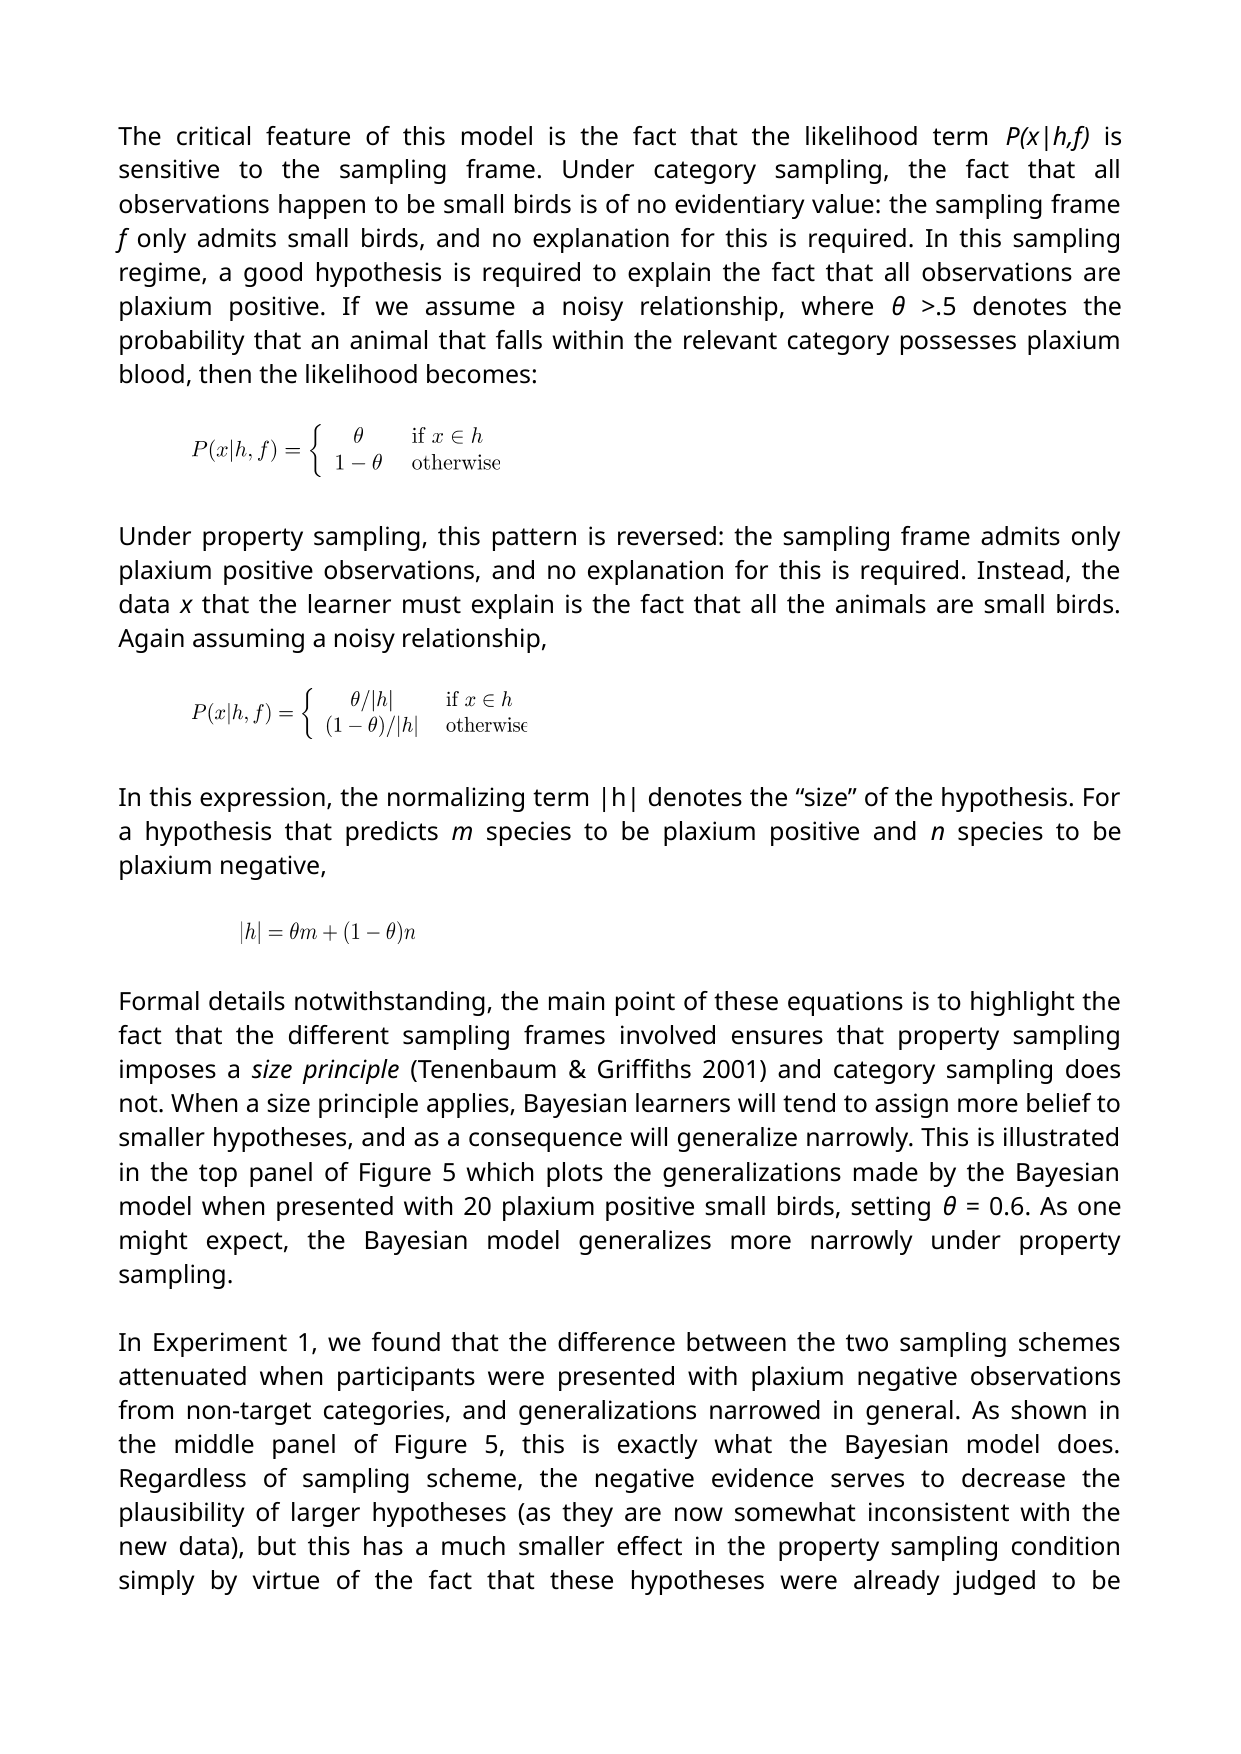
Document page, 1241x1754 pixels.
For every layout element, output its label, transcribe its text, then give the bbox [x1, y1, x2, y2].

text Under property sampling, this pattern is reversed: the sampling frame admits only plaxium positive observations, and no explanation for this is required. Instead, the data x that the learner must explain is the fact that all the animals are small birds. Again assuming a noisy relationship, [118, 518, 1122, 654]
text Formal details notwithstanding, the main point of these equations is to highlight the fact that the different sampling frames involved ensures that property sampling imposes a size principle (Tenenbaum & Griffiths 2001) and category sampling does not. When a size principle applies, Bayesian learners will tend to assign more belief to smaller hypotheses, and as a consequence will generalize narrowly. This is illustrated in the top panel of Figure 5 which plots the generalizations made by the Bayesian model when presented with 20 plaxium positive small birds, setting θ = 0.6. As one might expect, the Bayesian model generalizes more narrowly under property sampling. [118, 984, 1122, 1290]
text In Experiment 1, we found that the difference between the two sampling schemes attenuated when participants were presented with plaxium negative observations from non-target categories, and generalizations narrowed in general. As shown in the middle panel of Figure 5, this is exactly what the Bayesian model does. Regardless of sampling scheme, the negative evidence serves to decrease the plausibility of larger hypotheses (as they are now somewhat inconsistent with the new data), but this has a much smaller effect in the property sampling condition simply by virtue of the fact that these hypotheses were already judged to be [118, 1324, 1122, 1597]
picture [192, 424, 500, 477]
text In this expression, the normalizing term |h| denotes the “size” of the hypothesis. For a hypothesis that predicts m species to be plaxium positive and n species to be plaxium negative, [118, 779, 1122, 882]
picture [192, 688, 528, 739]
text The critical feature of this model is the fact that the likelihood term P(x|h,f) is sensitive to the sampling frame. Under category sampling, the fact that all observations happen to be small birds is of no evidentiary value: the sampling frame f only admits small birds, and no explanation for this is required. In this sampling regime, a good hypothesis is required to explain the fact that all observations are plaxium positive. If we assume a noisy relationship, where θ >.5 denotes the probability that an animal that falls within the relevant category possesses plaxium blood, then the likelihood becomes: [118, 118, 1122, 391]
picture [241, 921, 415, 944]
